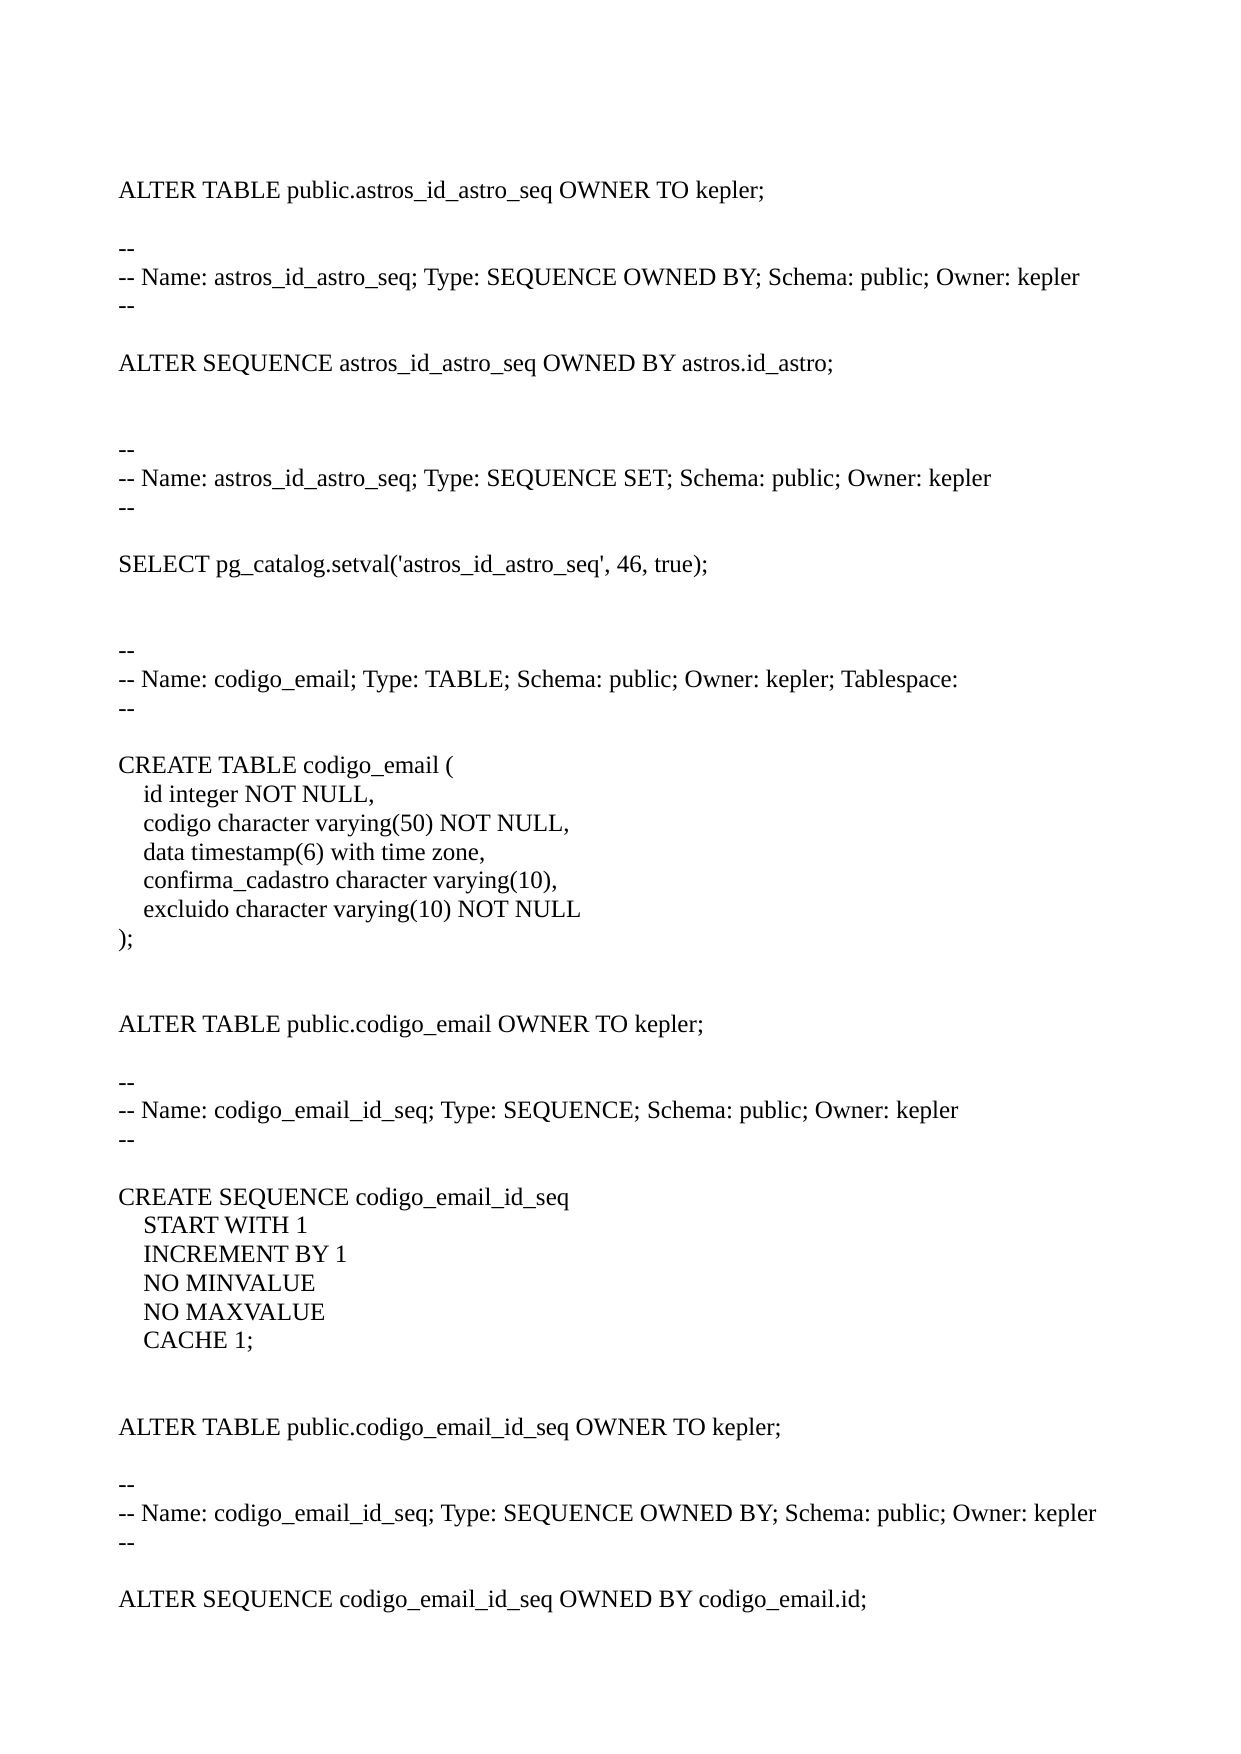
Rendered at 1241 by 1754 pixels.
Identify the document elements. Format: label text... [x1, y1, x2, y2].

text -- [118, 693, 1122, 722]
text SELECT pg_catalog.setval('astros_id_astro_seq', 46, true); [118, 549, 1122, 578]
text -- [118, 492, 1122, 521]
text CREATE SEQUENCE codigo_email_id_seq [118, 1182, 1122, 1211]
text data timestamp(6) with time zone, [118, 837, 1122, 866]
text NO MINVALUE [118, 1268, 1122, 1297]
text CREATE TABLE codigo_email ( [118, 751, 1122, 779]
text CACHE 1; [118, 1326, 1122, 1354]
text -- Name: astros_id_astro_seq; Type: SEQUENCE OWNED BY; Schema: public; Owner: kepler [118, 262, 1122, 291]
text -- Name: codigo_email; Type: TABLE; Schema: public; Owner: kepler; Tablespace: [118, 664, 1122, 693]
text ALTER SEQUENCE astros_id_astro_seq OWNED BY astros.id_astro; [118, 348, 1122, 377]
text START WITH 1 [118, 1211, 1122, 1239]
text -- [118, 636, 1122, 664]
text -- Name: codigo_email_id_seq; Type: SEQUENCE; Schema: public; Owner: kepler [118, 1096, 1122, 1124]
text -- [118, 1124, 1122, 1153]
text -- [118, 434, 1122, 463]
text -- [118, 291, 1122, 319]
text ALTER TABLE public.codigo_email_id_seq OWNER TO kepler; [118, 1412, 1122, 1441]
text -- [118, 1067, 1122, 1096]
text ALTER SEQUENCE codigo_email_id_seq OWNED BY codigo_email.id; [118, 1584, 1122, 1613]
text ); [118, 923, 1122, 952]
text -- Name: codigo_email_id_seq; Type: SEQUENCE OWNED BY; Schema: public; Owner: kepler [118, 1498, 1122, 1527]
text -- [118, 1527, 1122, 1556]
text -- [118, 1469, 1122, 1498]
text ALTER TABLE public.codigo_email OWNER TO kepler; [118, 1009, 1122, 1038]
text INCREMENT BY 1 [118, 1239, 1122, 1268]
text codigo character varying(50) NOT NULL, [118, 808, 1122, 837]
text -- Name: astros_id_astro_seq; Type: SEQUENCE SET; Schema: public; Owner: kepler [118, 463, 1122, 492]
text confirma_cadastro character varying(10), [118, 866, 1122, 894]
text -- [118, 233, 1122, 262]
text NO MAXVALUE [118, 1297, 1122, 1326]
text excluido character varying(10) NOT NULL [118, 894, 1122, 923]
text ALTER TABLE public.astros_id_astro_seq OWNER TO kepler; [118, 176, 1122, 204]
text id integer NOT NULL, [118, 779, 1122, 808]
